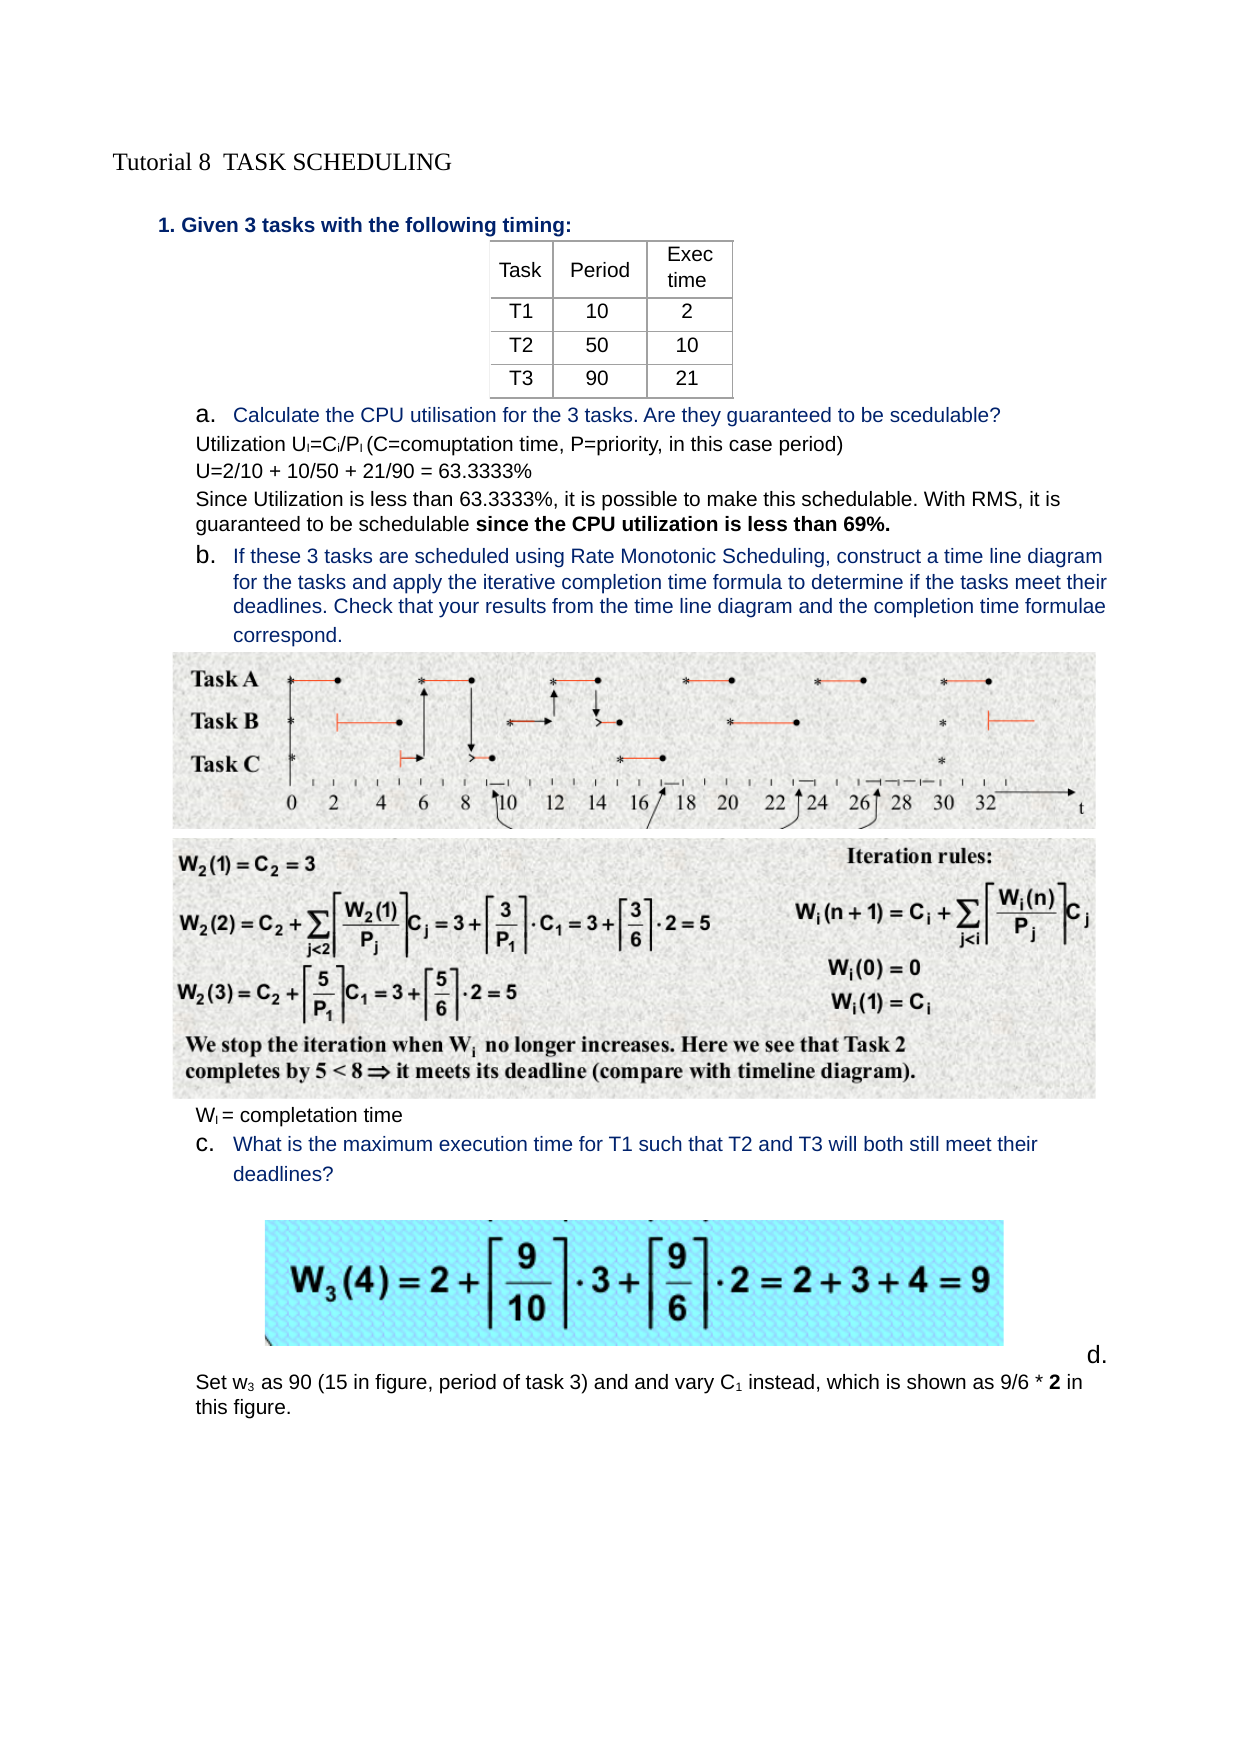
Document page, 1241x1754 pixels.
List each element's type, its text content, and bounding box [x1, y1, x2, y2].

table_cell T3 [490, 365, 552, 397]
list If these 3 tasks are scheduled using Rate Monotonic Scheduling, construct a time line diagram for the tasks and apply the iterative completion time formula to determine if the tasks meet their deadlines. Check that your results from the time line diagram and the completion time formulae correspond. [195, 540, 1118, 648]
table_header Exec time [648, 242, 732, 297]
list WI = completation time [195, 685, 1118, 1127]
table_cell 10 [554, 299, 646, 331]
list Since Utilization is less than 63.3333%, it is possible to make this schedulable. With RMS, it is guaranteed to be schedulable since the CPU utilization is less than 69%. [195, 487, 1118, 536]
list Set w3 as 90 (15 in figure, period of task 3) and and vary C1 instead, which is shown as 9/6 * 2 in this figure. [195, 1340, 1118, 1419]
picture [172, 838, 1096, 1100]
list Given 3 tasks with the following timing: [158, 209, 1141, 238]
table_cell 21 [648, 365, 732, 397]
list Utilization UI=Ci/PI (C=comuptation time, P=priority, in this case period) [195, 431, 1118, 455]
table_header Task [490, 242, 552, 297]
table_header Period [554, 242, 646, 297]
picture [172, 652, 1096, 829]
list What is the maximum execution time for T1 such that T2 and T3 will both still meet their deadlines? [195, 1128, 1118, 1187]
table_cell T2 [490, 332, 552, 364]
text Tutorial 8 TASK SCHEDULING [112, 147, 1093, 176]
picture [264, 1220, 1004, 1346]
table_cell 50 [554, 332, 646, 364]
table_cell 10 [648, 332, 732, 364]
table_cell 2 [648, 299, 732, 331]
list Calculate the CPU utilisation for the 3 tasks. Are they guaranteed to be scedulable? [233, 399, 1118, 427]
table_cell T1 [490, 298, 552, 331]
table_cell 90 [554, 365, 646, 397]
list U=2/10 + 10/50 + 21/90 = 63.3333% [195, 459, 1118, 483]
